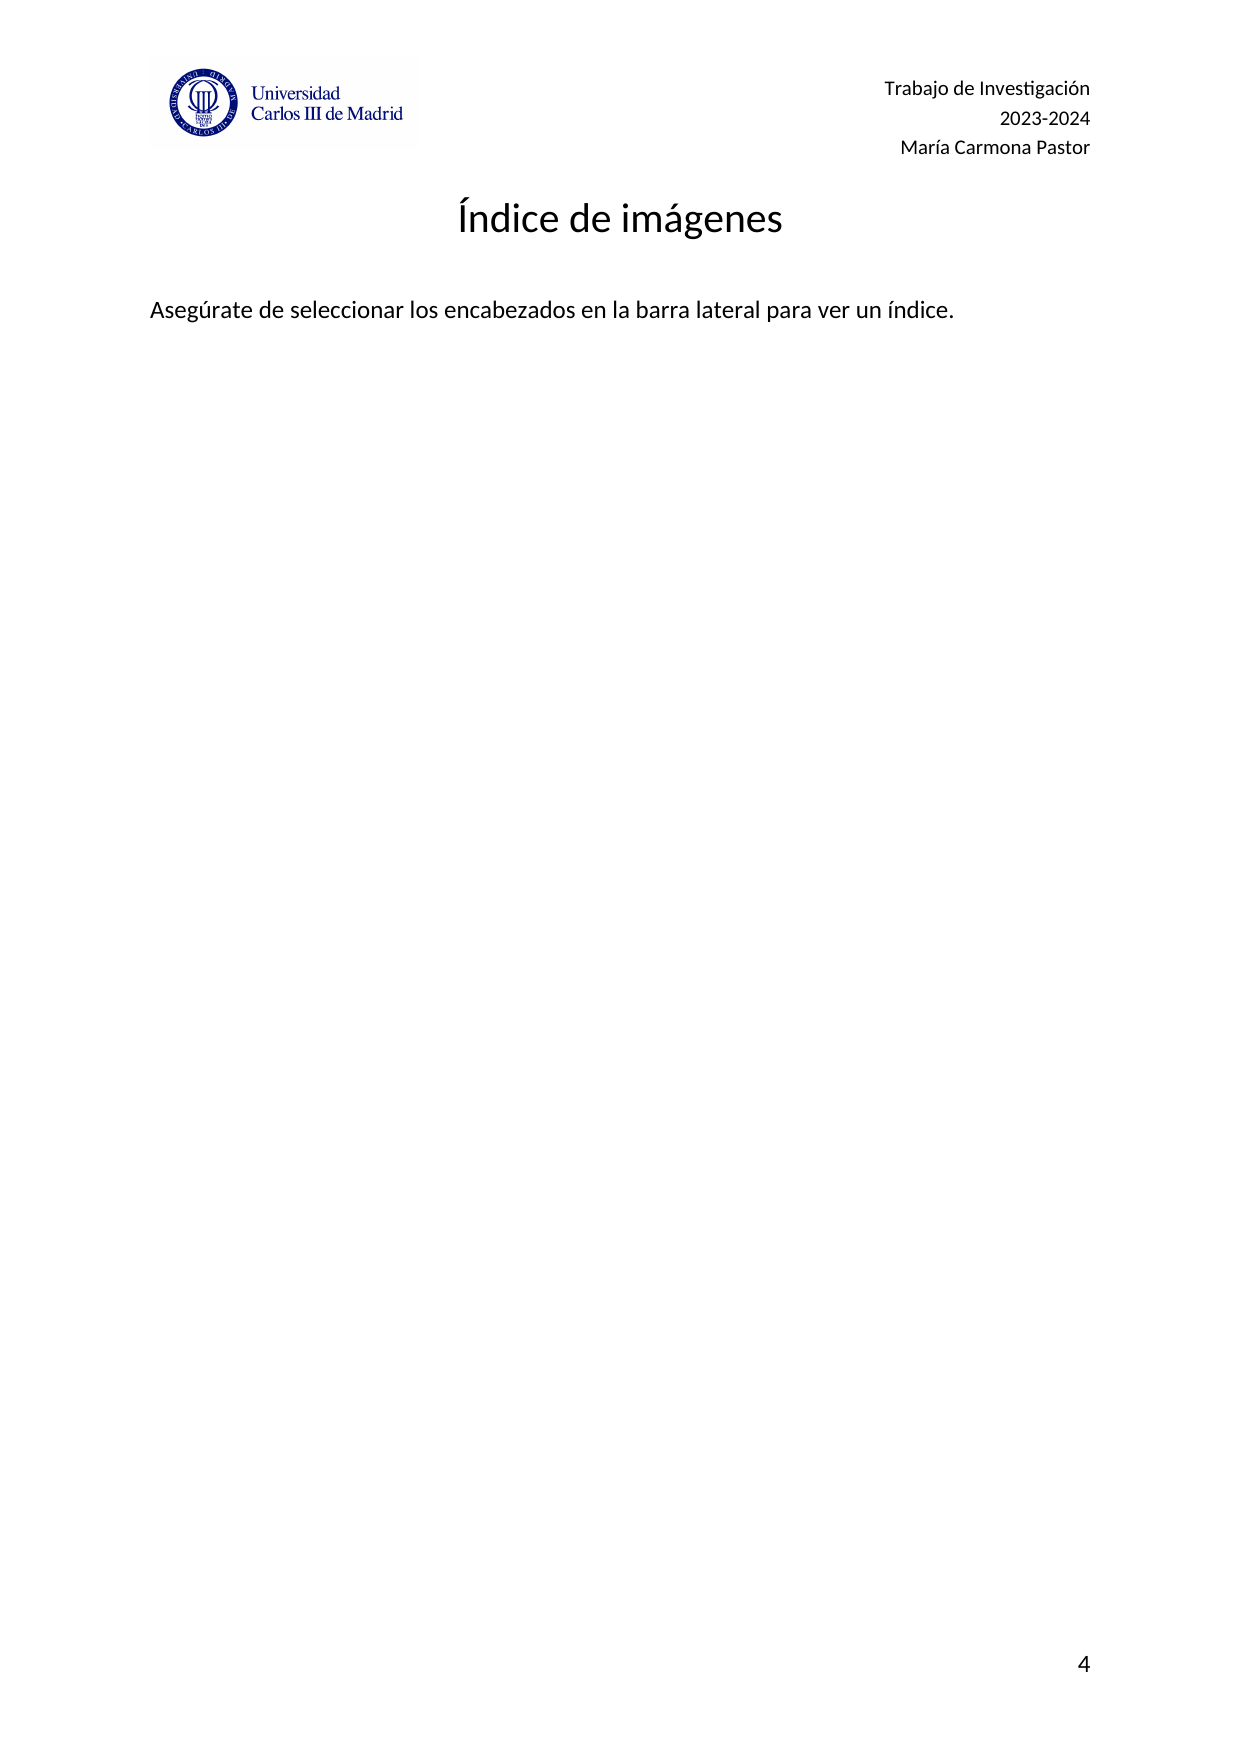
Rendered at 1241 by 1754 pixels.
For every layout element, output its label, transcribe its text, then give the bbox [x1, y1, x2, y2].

title Índice de imágenes [150, 192, 1090, 243]
text Asegúrate de seleccionar los encabezados en la barra lateral para ver un índice. [150, 295, 1090, 325]
picture [150, 56, 419, 150]
